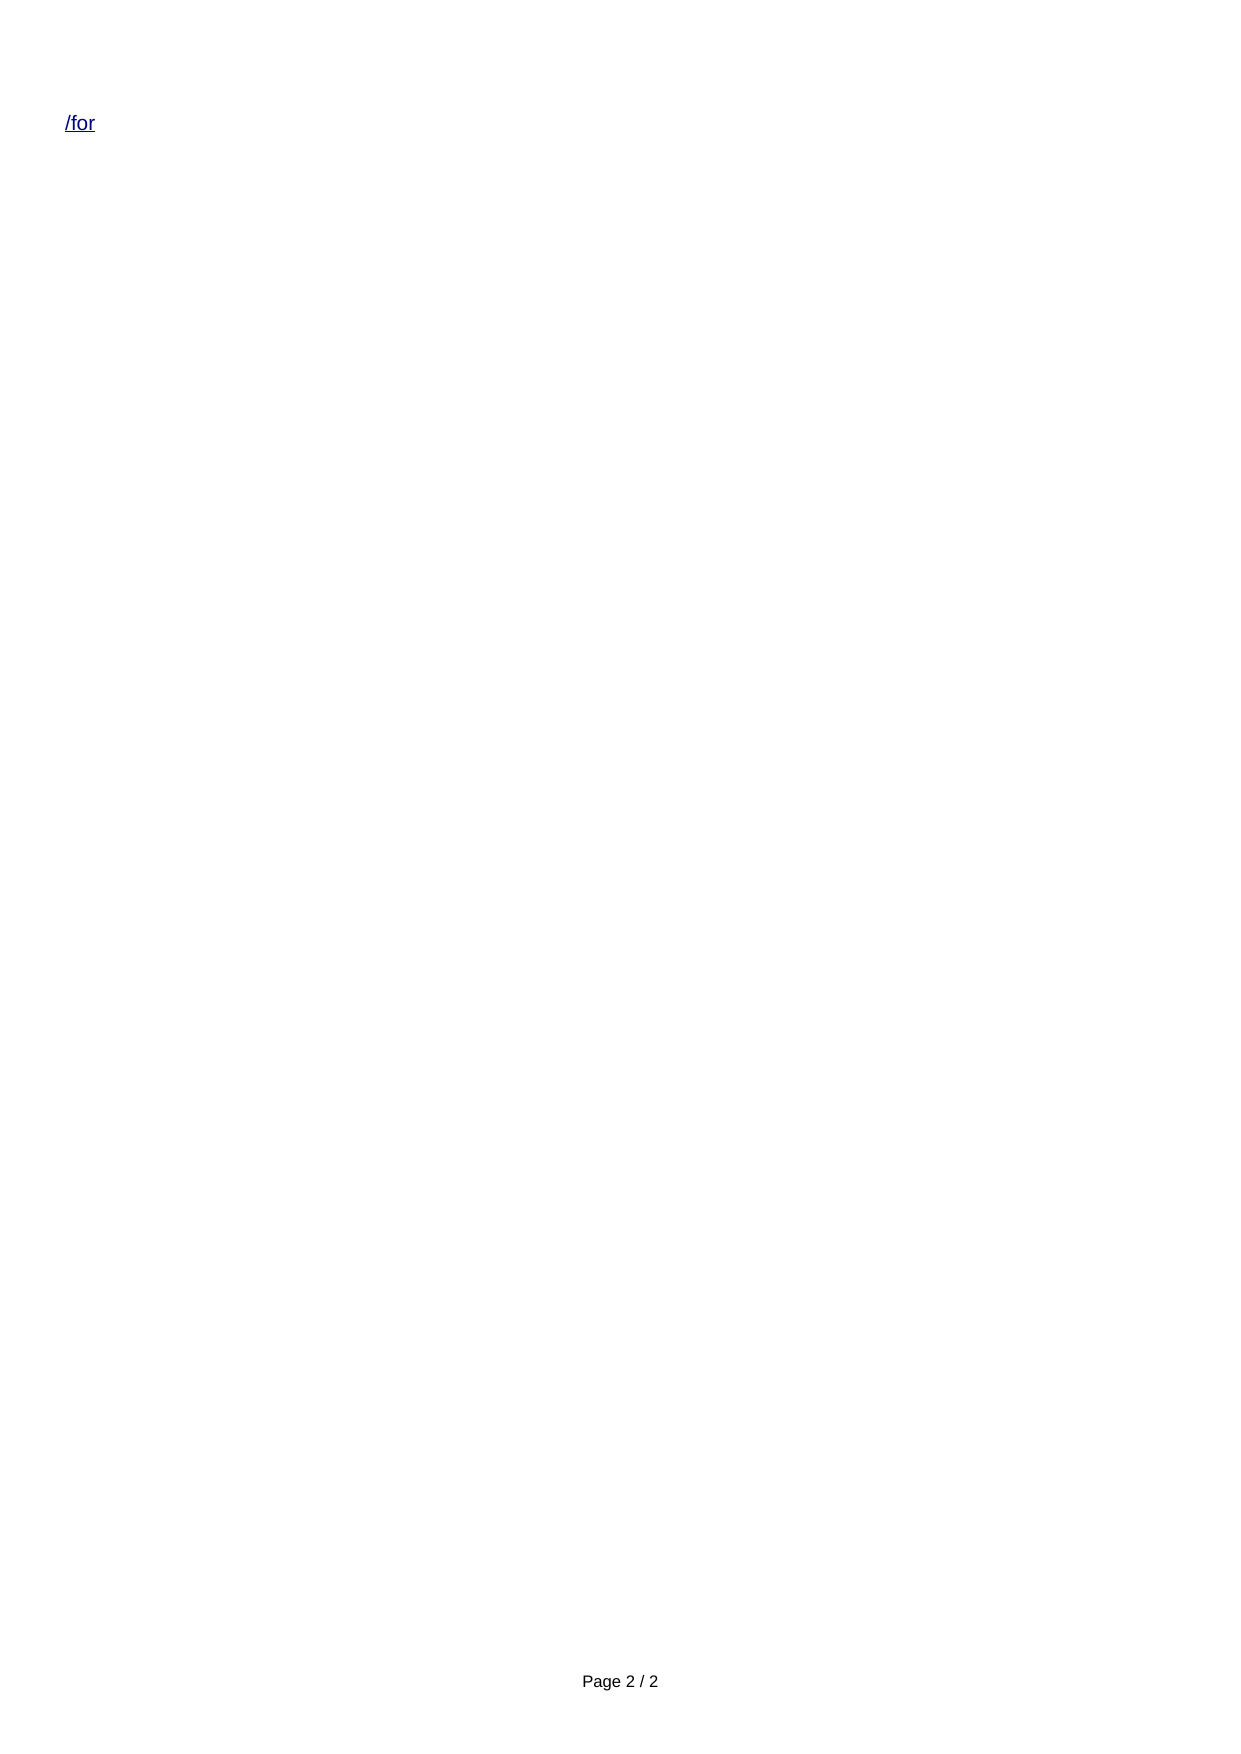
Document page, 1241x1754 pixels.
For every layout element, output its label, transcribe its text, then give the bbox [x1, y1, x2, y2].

text /for [65, 110, 1175, 134]
